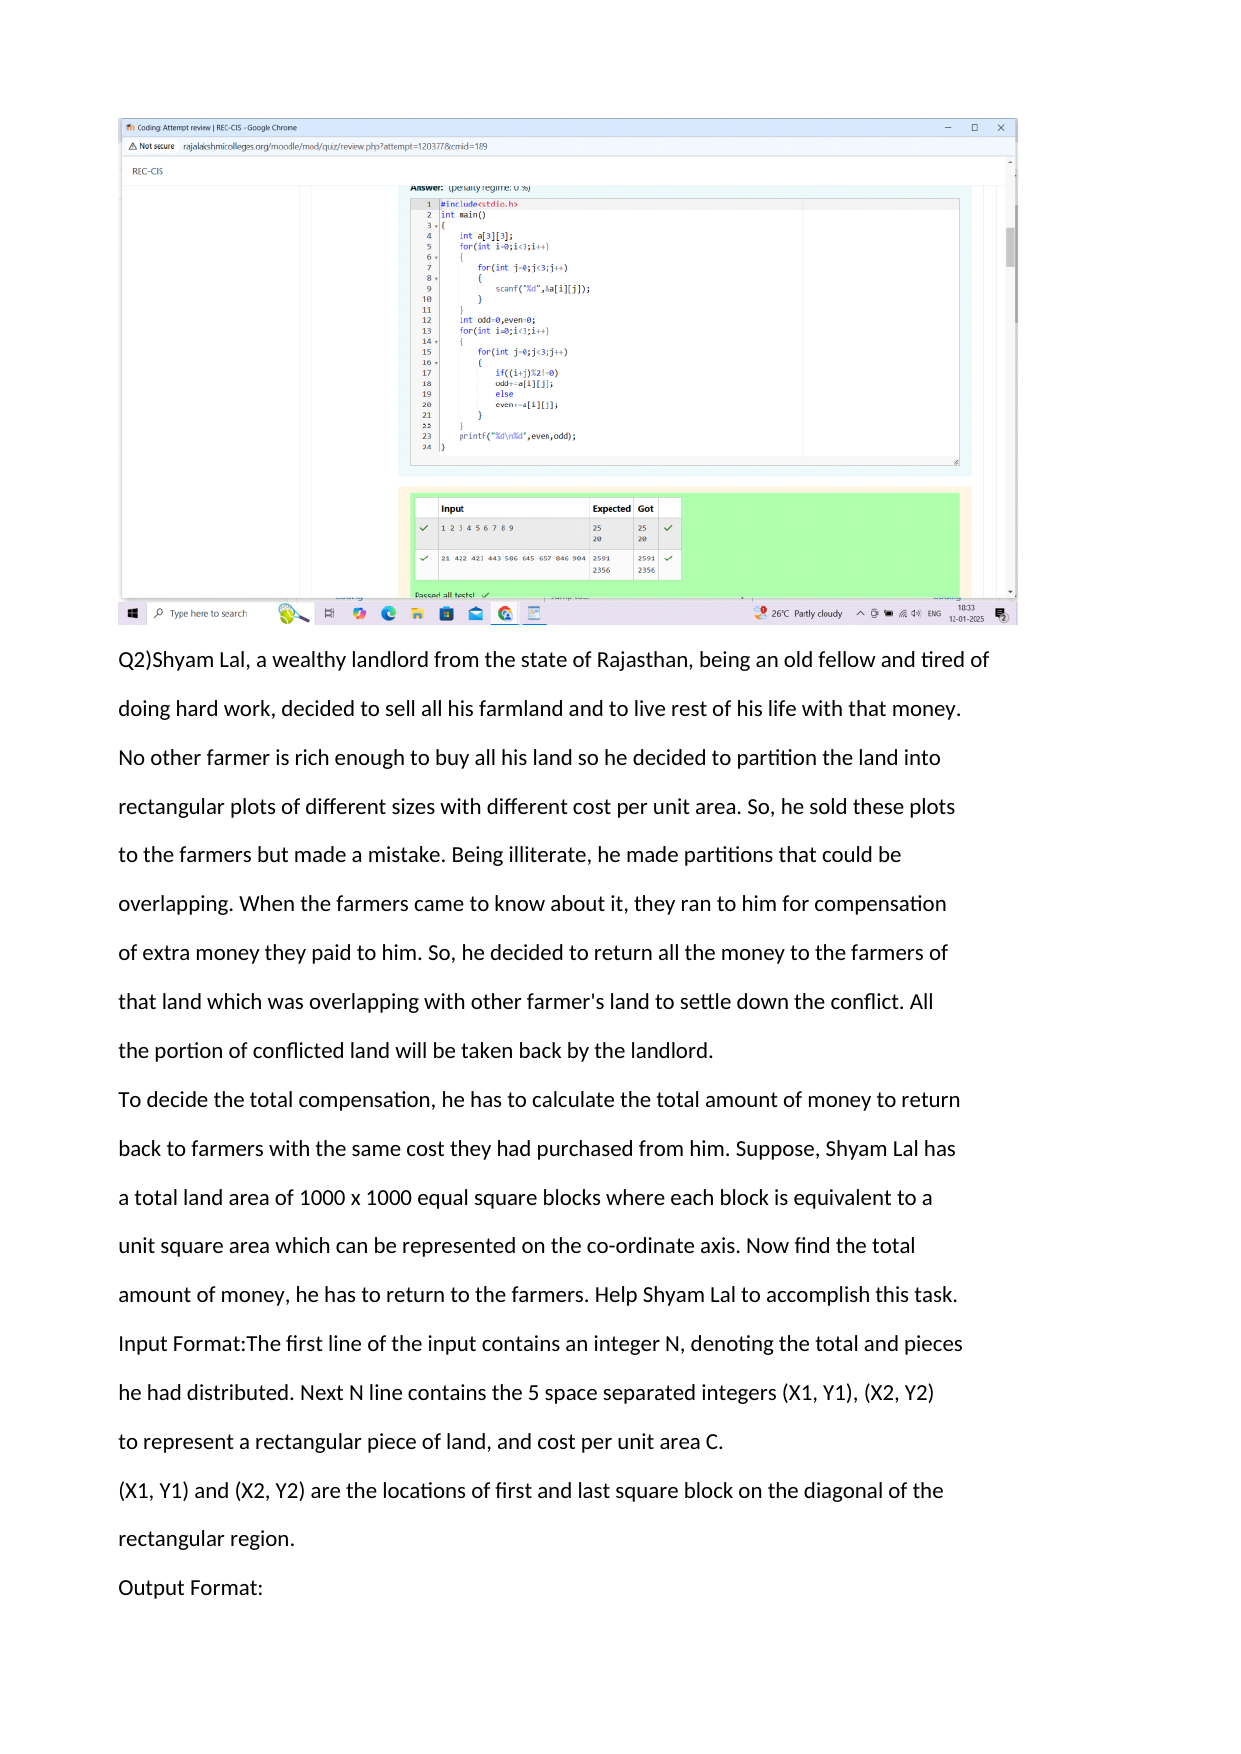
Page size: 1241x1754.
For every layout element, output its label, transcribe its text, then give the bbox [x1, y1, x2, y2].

text doing hard work, decided to sell all his farmland and to live rest of his life with that money. [118, 694, 1122, 722]
text Output Format: [118, 1573, 1122, 1601]
text to the farmers but made a mistake. Being illiterate, he made partitions that could be [118, 841, 1122, 869]
text amount of money, he has to return to the farmers. Help Shyam Lal to accomplish this task. [118, 1280, 1122, 1308]
text unit square area which can be represented on the co-ordinate axis. Now find the total [118, 1231, 1122, 1259]
text to represent a rectangular piece of land, and cost per unit area C. [118, 1427, 1122, 1455]
text rectangular plots of different sizes with different cost per unit area. So, he sold these plots [118, 792, 1122, 820]
text of extra money they paid to him. So, he decided to return all the money to the farmers of [118, 938, 1122, 966]
text Q2)Shyam Lal, a wealthy landlord from the state of Rajasthan, being an old fellow and tired of [118, 645, 1122, 673]
text overlapping. When the farmers came to know about it, they ran to him for compensation [118, 889, 1122, 917]
text that land which was overlapping with other farmer's land to settle down the conflict. All [118, 987, 1122, 1015]
text To decide the total compensation, he has to calculate the total amount of money to return [118, 1085, 1122, 1113]
text Input Format:The first line of the input contains an integer N, denoting the total and pieces [118, 1329, 1122, 1357]
text back to farmers with the same cost they had purchased from him. Suppose, Shyam Lal has [118, 1134, 1122, 1162]
text rectangular region. [118, 1524, 1122, 1553]
text No other farmer is rich enough to buy all his land so he decided to partition the land into [118, 743, 1122, 771]
text the portion of conflicted land will be taken back by the landlord. [118, 1036, 1122, 1064]
text (X1, Y1) and (X2, Y2) are the locations of first and last square block on the diagonal of the [118, 1476, 1122, 1504]
text he had distributed. Next N line contains the 5 space separated integers (X1, Y1), (X2, Y2) [118, 1378, 1122, 1406]
text a total land area of 1000 x 1000 equal square blocks where each block is equivalent to a [118, 1183, 1122, 1211]
